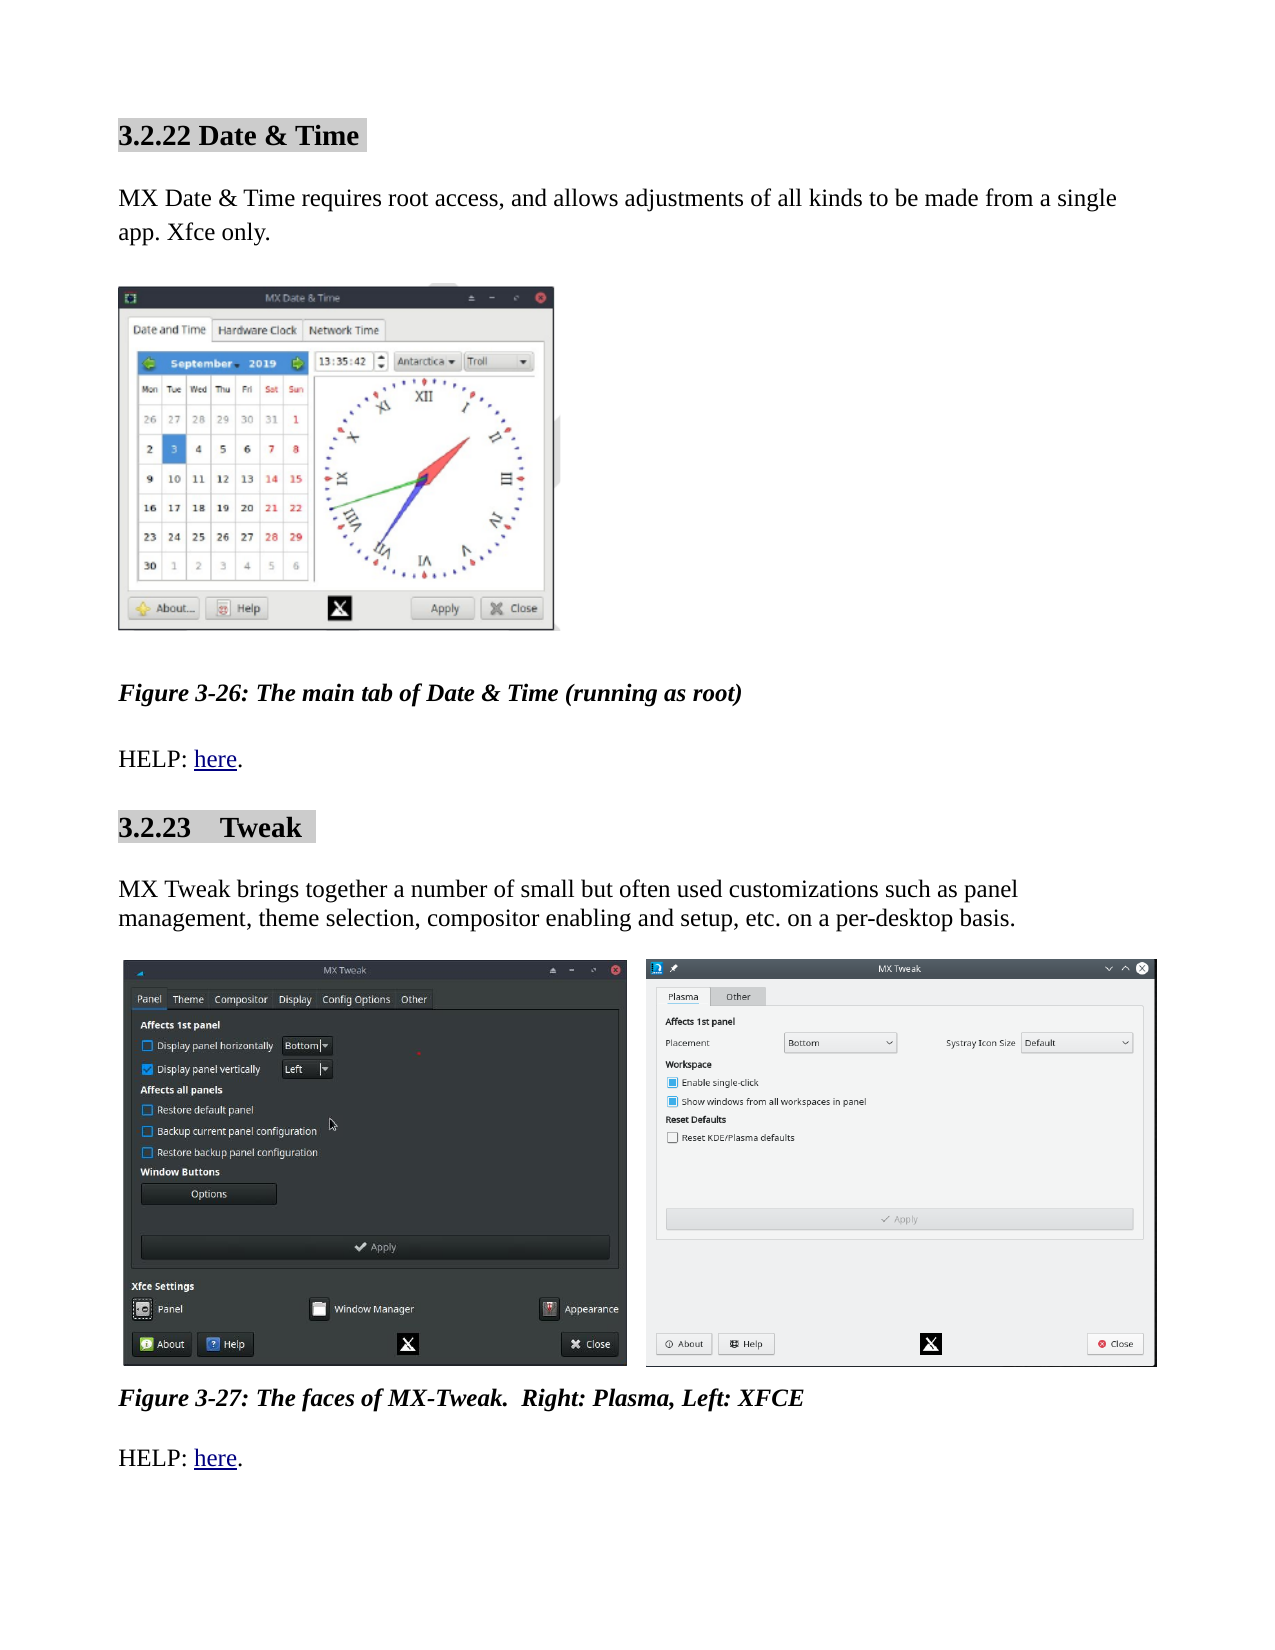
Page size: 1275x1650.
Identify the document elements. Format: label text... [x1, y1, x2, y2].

text HELP: here. [118, 1443, 1157, 1472]
picture [118, 283, 561, 631]
text MX Tweak brings together a number of small but often used customizations such as panel management, theme selection, compositor enabling and setup, etc. on a per-desktop basis. [118, 874, 1157, 932]
text Figure 3-26: The main tab of Date & Time (running as root) [118, 678, 1157, 707]
picture [646, 959, 1157, 1367]
text HELP: here. [118, 744, 1157, 773]
text MX Date & Time requires root access, and allows adjustments of all kinds to be made from a single app. Xfce only. [118, 183, 1157, 246]
text Figure 3-27: The faces of MX-Tweak. Right: Plasma, Left: XFCE [118, 1383, 1157, 1412]
subtitle 3.2.23 Tweak [316, 810, 1138, 843]
subtitle 3.2.22 Date & Time [367, 118, 1138, 152]
picture [123, 960, 627, 1366]
